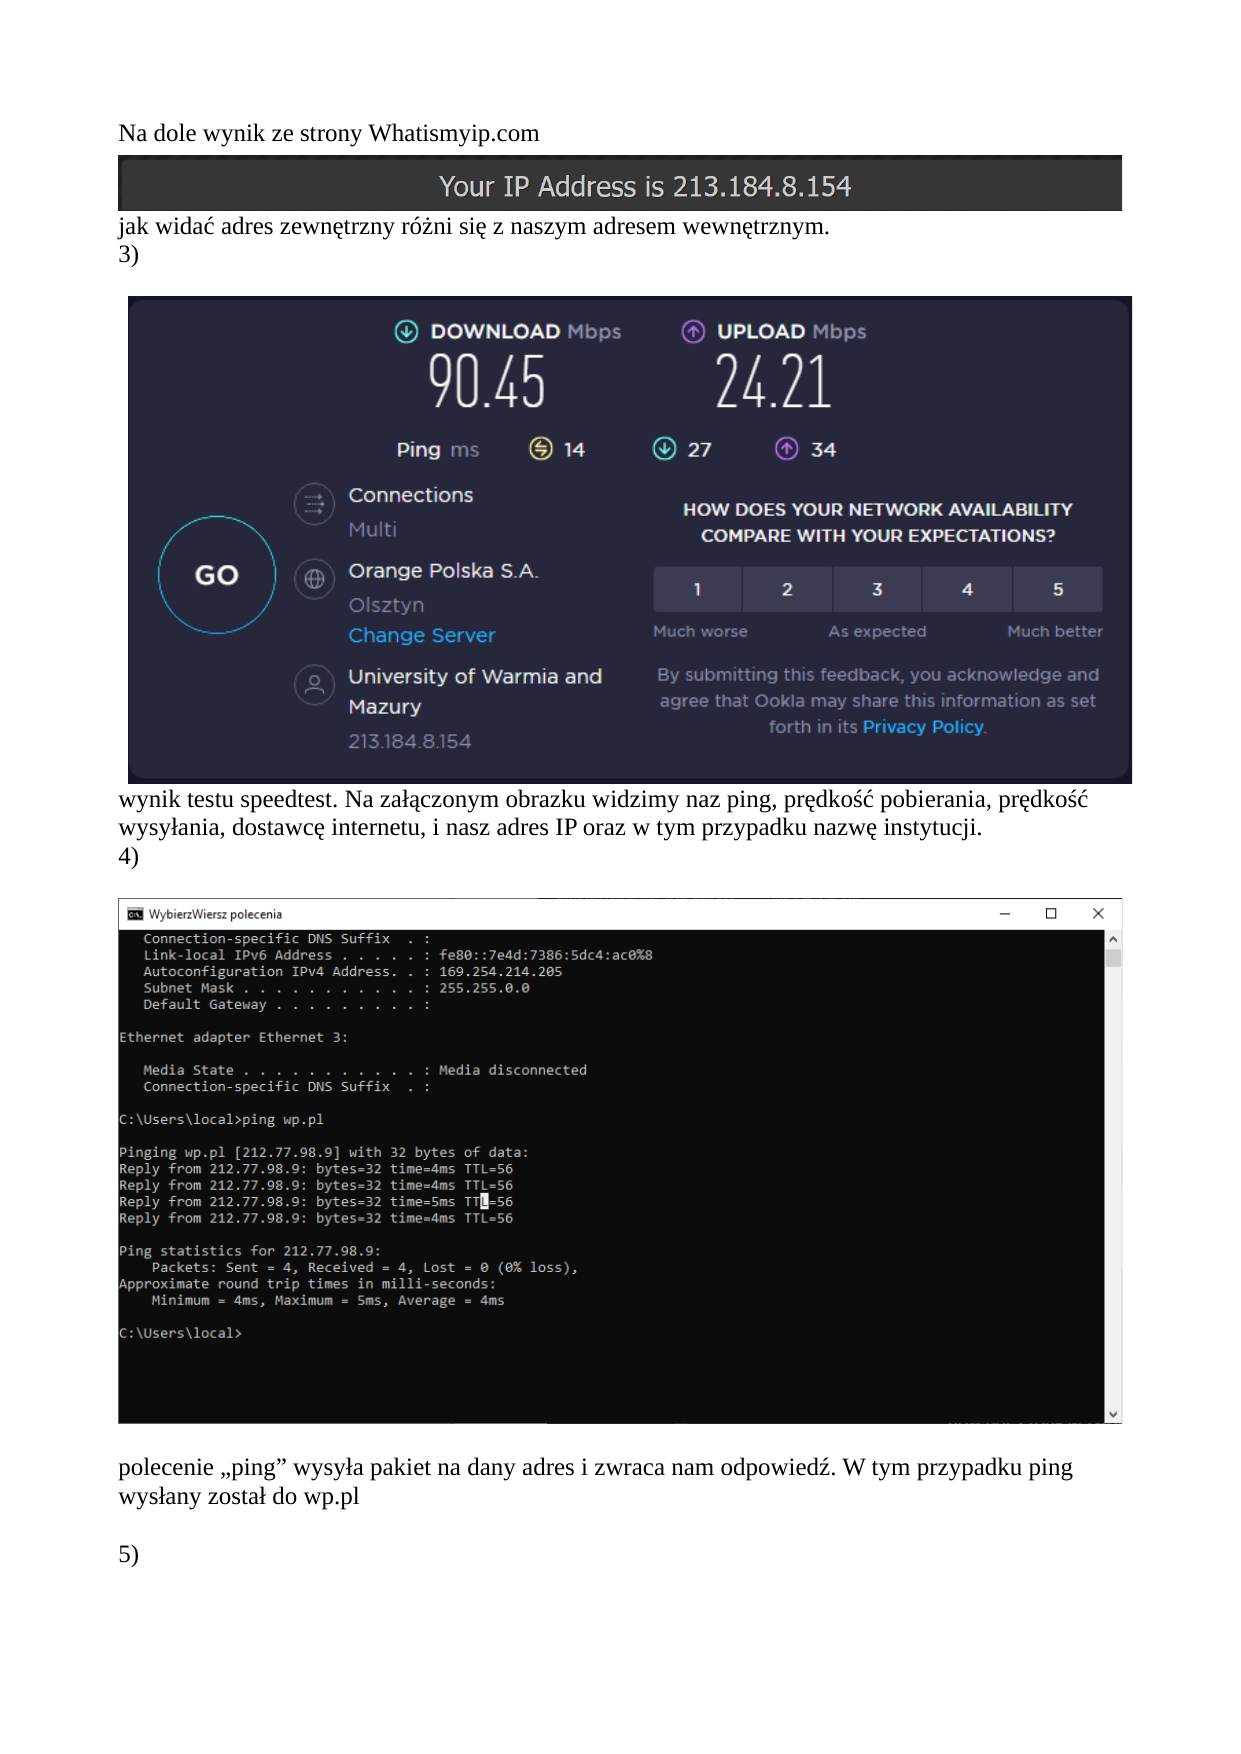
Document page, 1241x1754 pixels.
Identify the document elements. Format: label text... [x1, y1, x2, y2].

text 3) [118, 239, 1122, 268]
text Na dole wynik ze strony Whatismyip.com [118, 118, 1122, 147]
text jak widać adres zewnętrzny różni się z naszym adresem wewnętrznym. [118, 211, 1122, 239]
picture [118, 155, 1123, 211]
text 5) [118, 1539, 1122, 1567]
text [118, 147, 1122, 155]
text polecenie „ping” wysyła pakiet na dany adres i zwraca nam odpowiedź. W tym przypadku ping wysłany został do wp.pl [118, 1452, 1122, 1510]
picture [128, 296, 1133, 784]
text wynik testu speedtest. Na załączonym obrazku widzimy naz ping, prędkość pobierania, prędkość wysyłania, dostawcę internetu, i nasz adres IP oraz w tym przypadku nazwę instytucji. [118, 268, 1122, 841]
picture [118, 898, 1123, 1424]
text 4) [118, 841, 1122, 870]
